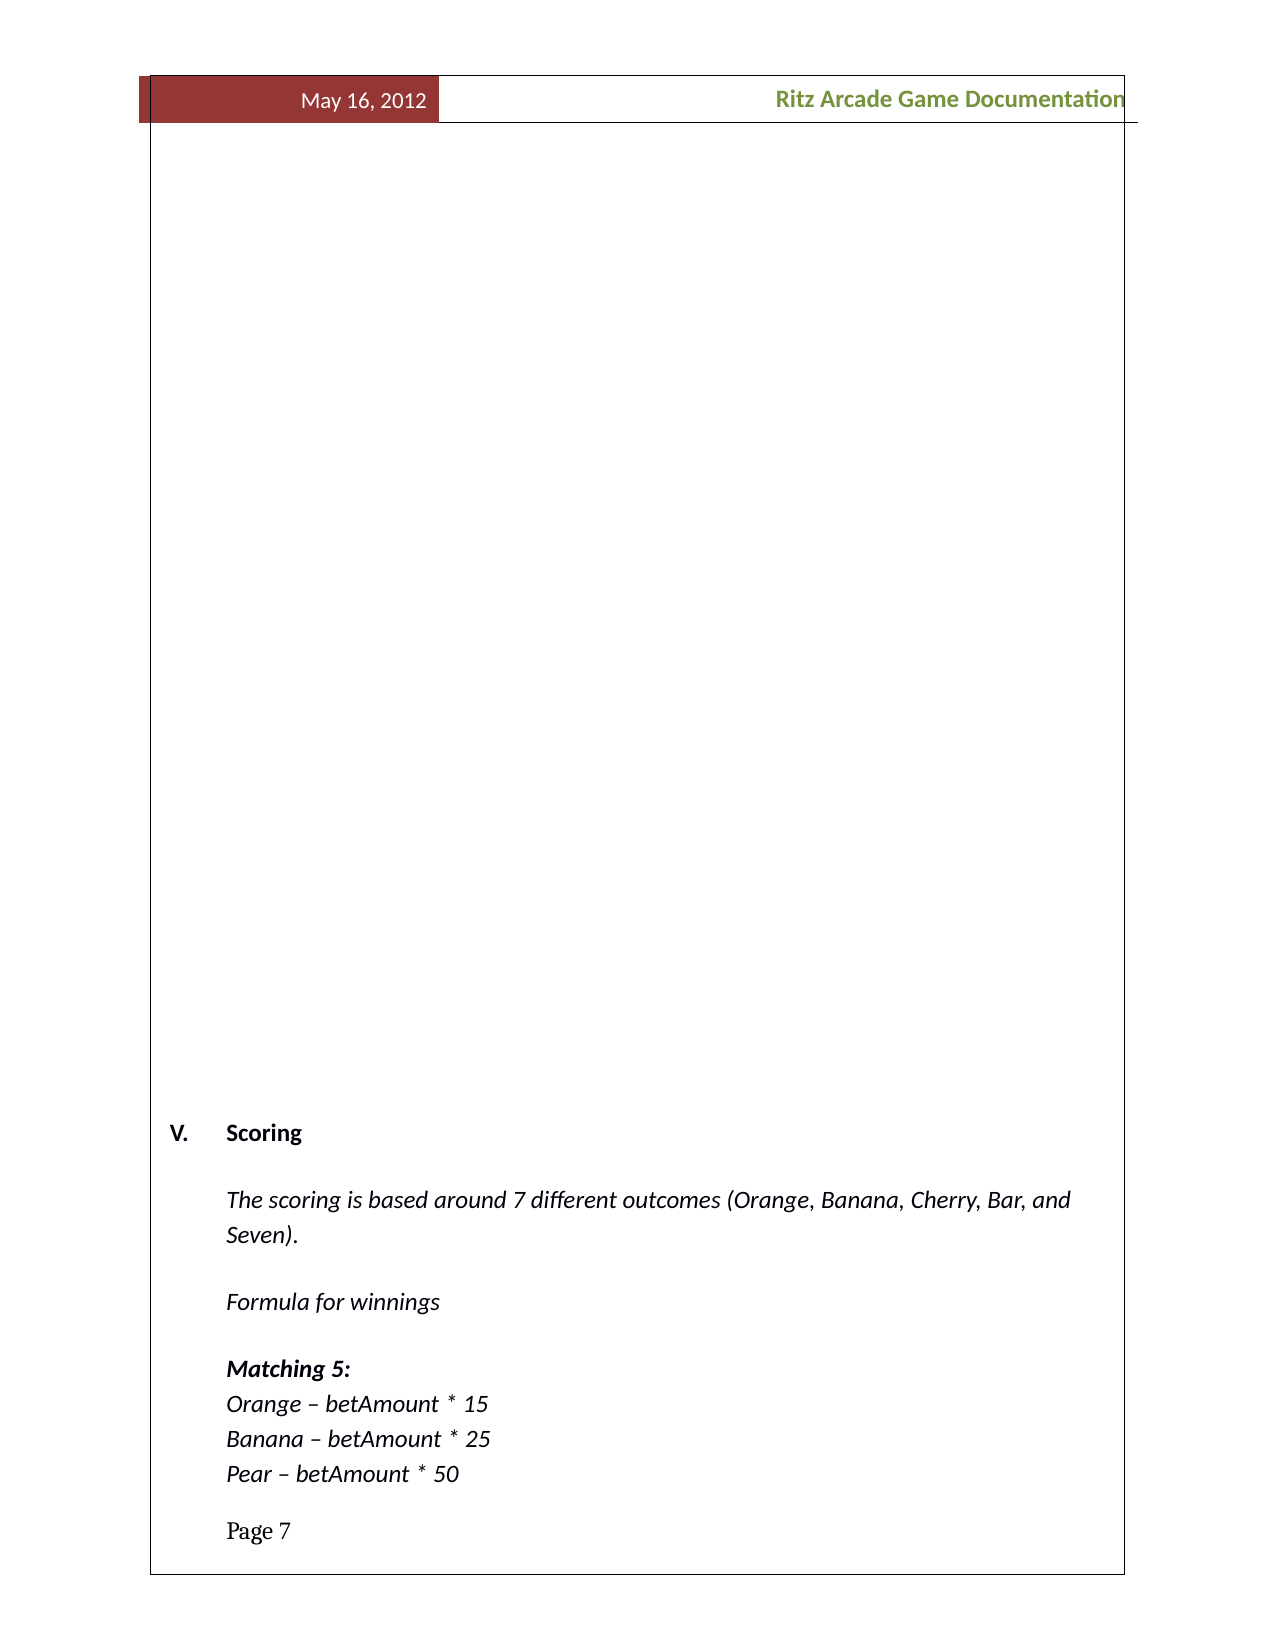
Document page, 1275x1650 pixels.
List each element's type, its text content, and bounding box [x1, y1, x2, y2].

list Orange – betAmount * 15 [226, 1388, 1124, 1419]
list Matching 5: [226, 1353, 1124, 1384]
list Banana – betAmount * 25 [226, 1423, 1124, 1454]
list Pear – betAmount * 50 [226, 1458, 1124, 1489]
list The scoring is based around 7 different outcomes (Orange, Banana, Cherry, Bar, and Seven). [226, 1184, 1124, 1249]
list Scoring [188, 1117, 1124, 1147]
list Formula for winnings [226, 1286, 1124, 1317]
